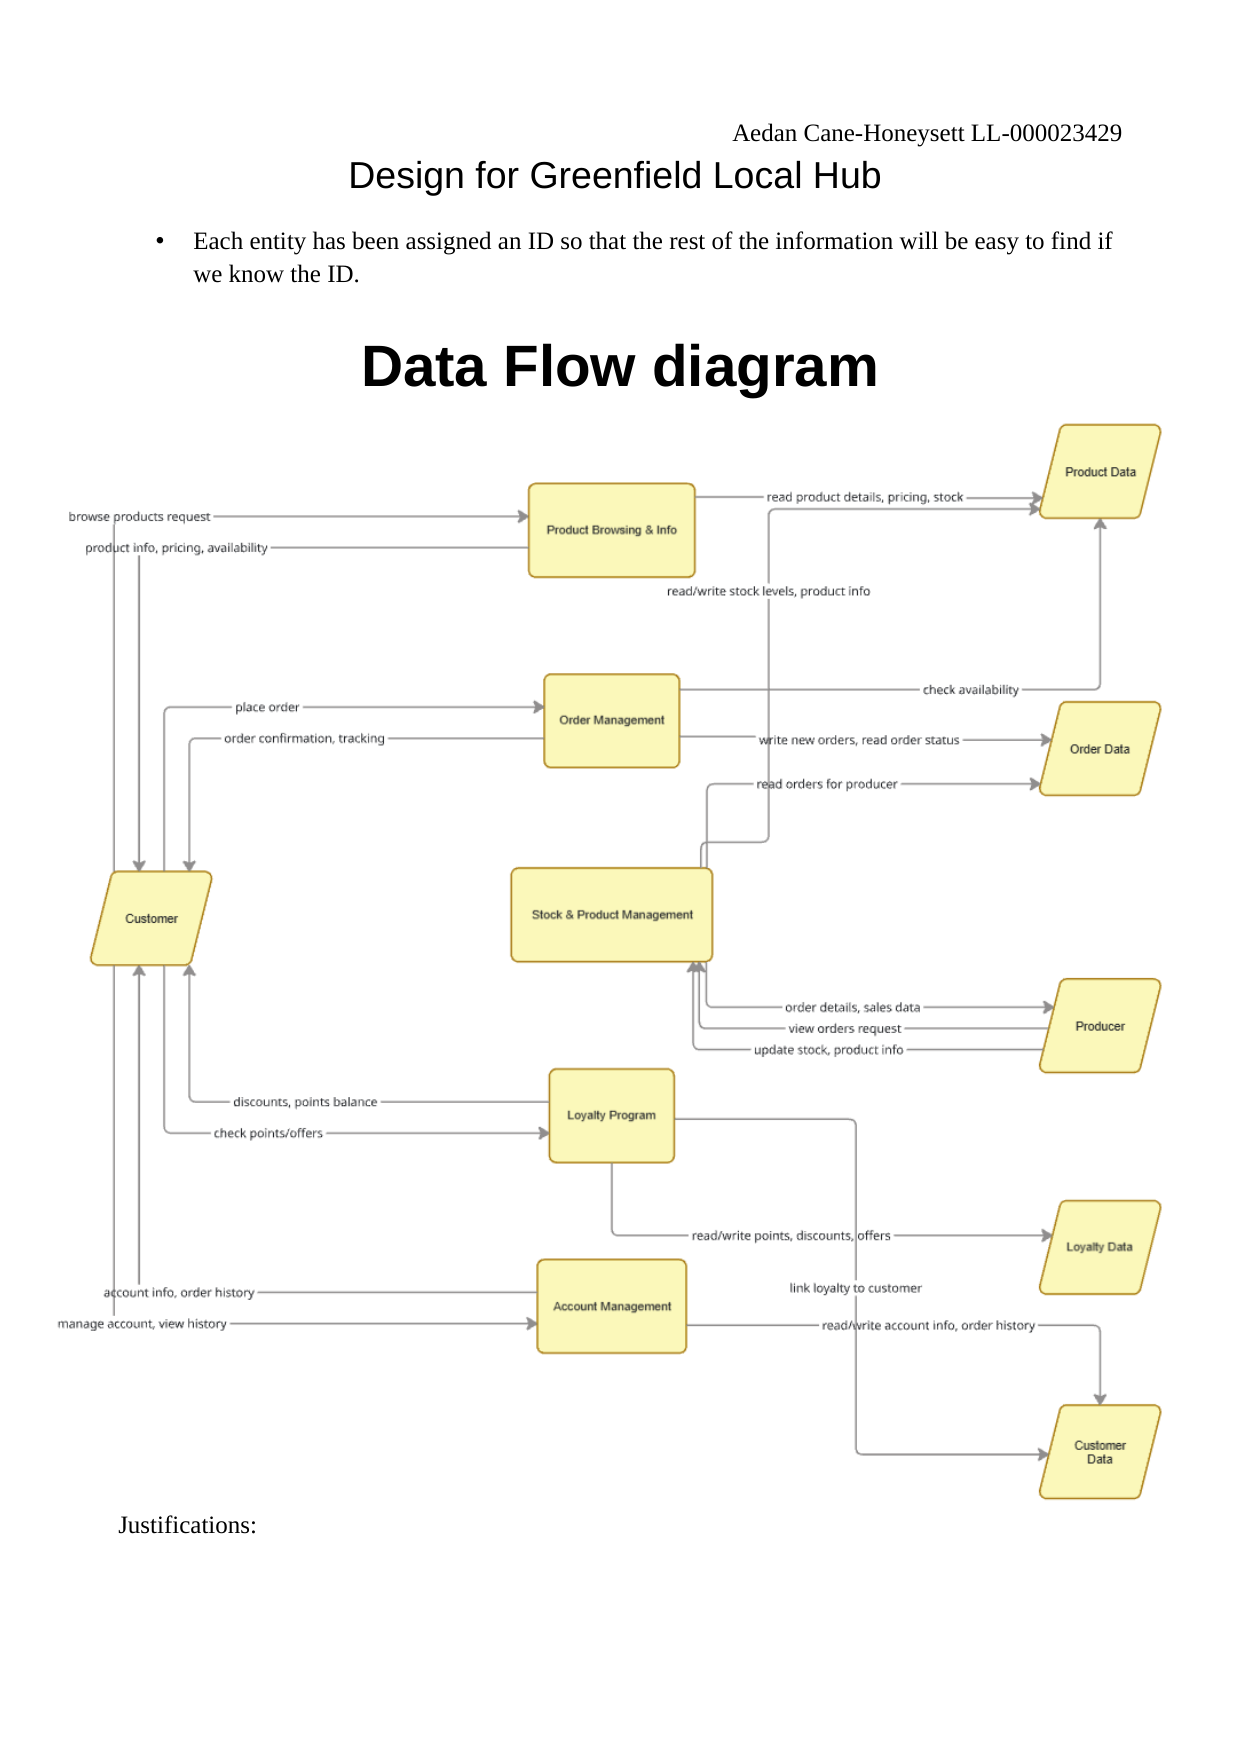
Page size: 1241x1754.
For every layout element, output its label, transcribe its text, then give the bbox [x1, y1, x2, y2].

text Justifications: [118, 1506, 1122, 1539]
list Each entity has been assigned an ID so that the rest of the information will be easy to find if we know the ID. [156, 226, 1122, 287]
picture [44, 411, 1197, 1506]
title Data Flow diagram [118, 331, 1122, 398]
